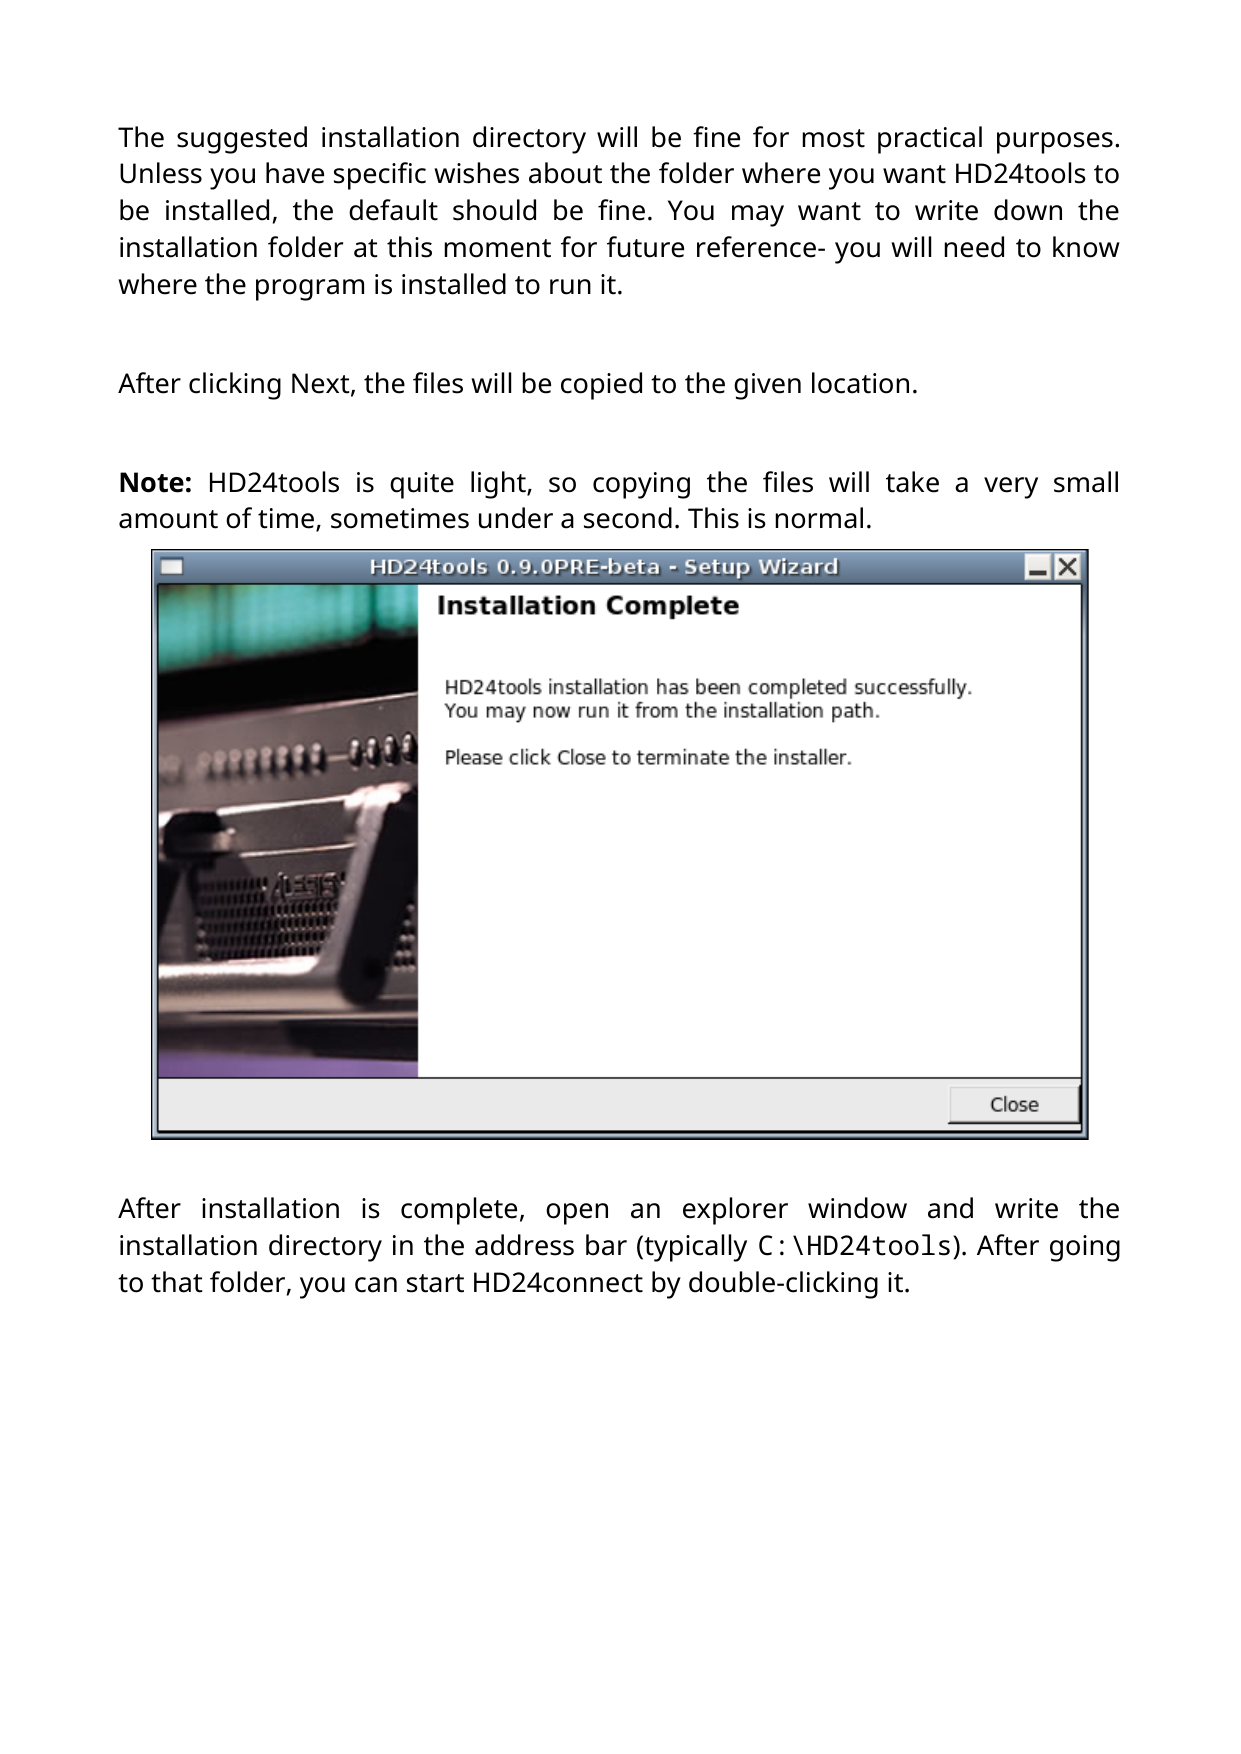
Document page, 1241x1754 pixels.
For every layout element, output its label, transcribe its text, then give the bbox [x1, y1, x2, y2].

text The suggested installation directory will be fine for most practical purposes. Unless you have specific wishes about the folder where you want HD24tools to be installed, the default should be fine. You may want to write down the installation folder at this moment for future reference- you will need to know where the program is installed to run it. [118, 118, 1122, 302]
picture [151, 549, 1089, 1140]
text After installation is complete, open an explorer window and write the installation directory in the address bar (typically C:\HD24tools). After going to that folder, you can start HD24connect by double-clicking it. [118, 1189, 1122, 1300]
text After clicking Next, the files will be copied to the given location. [118, 364, 1122, 401]
text Note: HD24tools is quite light, so copying the files will take a very small amount of time, sometimes under a second. This is normal. [118, 463, 1122, 537]
